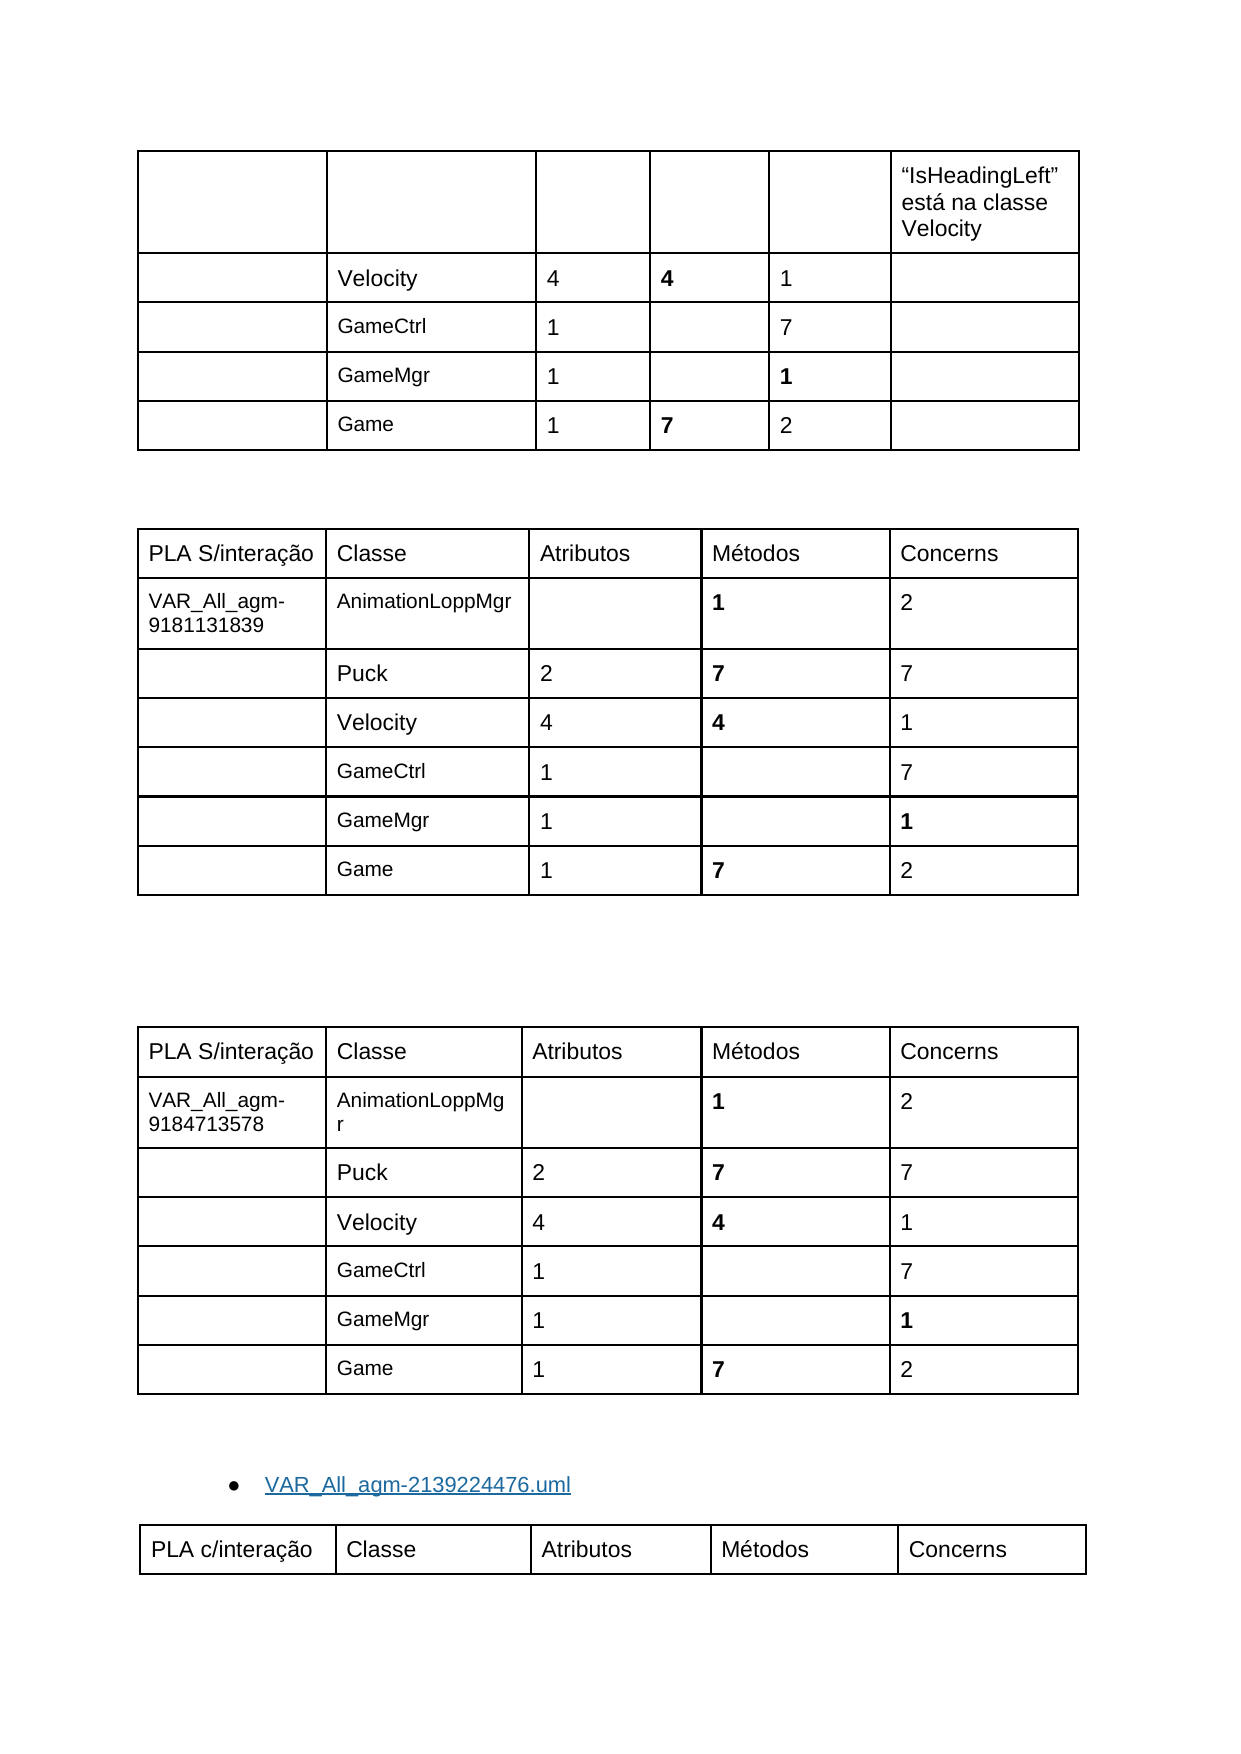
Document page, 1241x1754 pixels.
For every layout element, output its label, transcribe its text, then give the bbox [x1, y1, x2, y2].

table_cell 7 [891, 650, 1077, 697]
table_cell [892, 254, 1078, 301]
table_header Classe [327, 1028, 521, 1076]
table_cell [139, 402, 326, 449]
table_cell 7 [703, 1149, 889, 1196]
table_cell 2 [891, 579, 1077, 648]
table_header Concerns [899, 1526, 1085, 1573]
table_cell 2 [891, 1346, 1077, 1393]
table_cell VAR_All_agm-9181131839 [139, 579, 325, 648]
table_cell [892, 402, 1078, 449]
table_cell GameMgr [328, 353, 535, 400]
table_cell 2 [891, 847, 1077, 894]
table_cell [139, 1346, 325, 1393]
table_cell [703, 798, 889, 845]
table_cell [139, 847, 325, 894]
table_cell 2 [770, 402, 890, 449]
table_cell [651, 303, 768, 351]
table_cell [139, 650, 325, 697]
table_cell 1 [530, 798, 700, 845]
table_cell 1 [770, 353, 890, 400]
table_cell “IsHeadingLeft” está na classe Velocity [892, 152, 1078, 252]
table_cell 4 [537, 254, 649, 301]
table_cell [892, 303, 1078, 351]
table_header Atributos [532, 1526, 710, 1573]
table_header Métodos [703, 530, 889, 577]
table_cell 1 [891, 1297, 1077, 1344]
table_cell 7 [891, 1149, 1077, 1196]
table_cell [139, 1247, 325, 1294]
table_cell [139, 254, 326, 301]
table_cell Puck [327, 1149, 521, 1196]
table_header Classe [327, 530, 528, 577]
table_cell AnimationLoppMgr [327, 579, 528, 648]
table_cell [703, 1297, 889, 1344]
table_cell 4 [703, 699, 889, 746]
table_cell 4 [703, 1198, 889, 1245]
table_cell 1 [703, 579, 889, 648]
table_cell 7 [770, 303, 890, 351]
table_cell 2 [523, 1149, 700, 1196]
table_cell 1 [523, 1297, 700, 1344]
table_cell Game [327, 847, 528, 894]
list VAR_All_agm-2139224476.uml [227, 1471, 1051, 1497]
table_cell [537, 152, 649, 252]
table_header Concerns [891, 1028, 1077, 1076]
table_cell [892, 353, 1078, 400]
table_cell 7 [651, 402, 768, 449]
table_cell 7 [703, 847, 889, 894]
table_cell 1 [523, 1346, 700, 1393]
table_cell Velocity [327, 1198, 521, 1245]
table_cell Velocity [327, 699, 528, 746]
table_cell 7 [703, 650, 889, 697]
table_cell AnimationLoppMgr [327, 1078, 521, 1147]
table_cell 1 [891, 798, 1077, 845]
table_header PLA S/interação [139, 1028, 325, 1076]
table_cell 1 [537, 303, 649, 351]
table_cell Game [327, 1346, 521, 1393]
table_cell [703, 1247, 889, 1294]
table_cell 7 [703, 1346, 889, 1393]
table_cell Puck [327, 650, 528, 697]
table_cell 2 [530, 650, 700, 697]
table_cell 7 [891, 748, 1077, 795]
table_cell 1 [891, 1198, 1077, 1245]
table_cell [139, 1297, 325, 1344]
table_cell 1 [523, 1247, 700, 1294]
table_header Concerns [891, 530, 1077, 577]
table_cell 1 [891, 699, 1077, 746]
table_cell GameCtrl [327, 748, 528, 795]
table_cell [651, 152, 768, 252]
table_cell [651, 353, 768, 400]
table_cell GameMgr [327, 1297, 521, 1344]
table_cell GameCtrl [328, 303, 535, 351]
table_cell Game [328, 402, 535, 449]
table_cell 1 [770, 254, 890, 301]
table_cell 7 [891, 1247, 1077, 1294]
table_cell [703, 748, 889, 795]
table_cell 1 [530, 847, 700, 894]
table_cell GameCtrl [327, 1247, 521, 1294]
table_header PLA S/interação [139, 530, 325, 577]
table_cell VAR_All_agm-9184713578 [139, 1078, 325, 1147]
table_cell [139, 303, 326, 351]
table_cell [139, 699, 325, 746]
table_header PLA c/interação [141, 1526, 335, 1573]
table_cell GameMgr [327, 798, 528, 845]
table_header Métodos [703, 1028, 889, 1076]
table_cell 1 [530, 748, 700, 795]
table_cell 4 [530, 699, 700, 746]
table_cell 2 [891, 1078, 1077, 1147]
table_cell [139, 1198, 325, 1245]
table_cell 1 [537, 402, 649, 449]
table_cell [139, 748, 325, 795]
table_cell [139, 1149, 325, 1196]
table_cell 4 [651, 254, 768, 301]
table_cell [139, 152, 326, 252]
table_cell [328, 152, 535, 252]
table_header Métodos [712, 1526, 897, 1573]
table_cell [530, 579, 700, 648]
table_header Atributos [523, 1028, 700, 1076]
table_cell [523, 1078, 700, 1147]
table_cell 4 [523, 1198, 700, 1245]
table_cell 1 [703, 1078, 889, 1147]
table_cell Velocity [328, 254, 535, 301]
table_cell [139, 353, 326, 400]
table_cell [770, 152, 890, 252]
table_header Classe [337, 1526, 530, 1573]
table_header Atributos [530, 530, 700, 577]
table_cell [139, 798, 325, 845]
table_cell 1 [537, 353, 649, 400]
